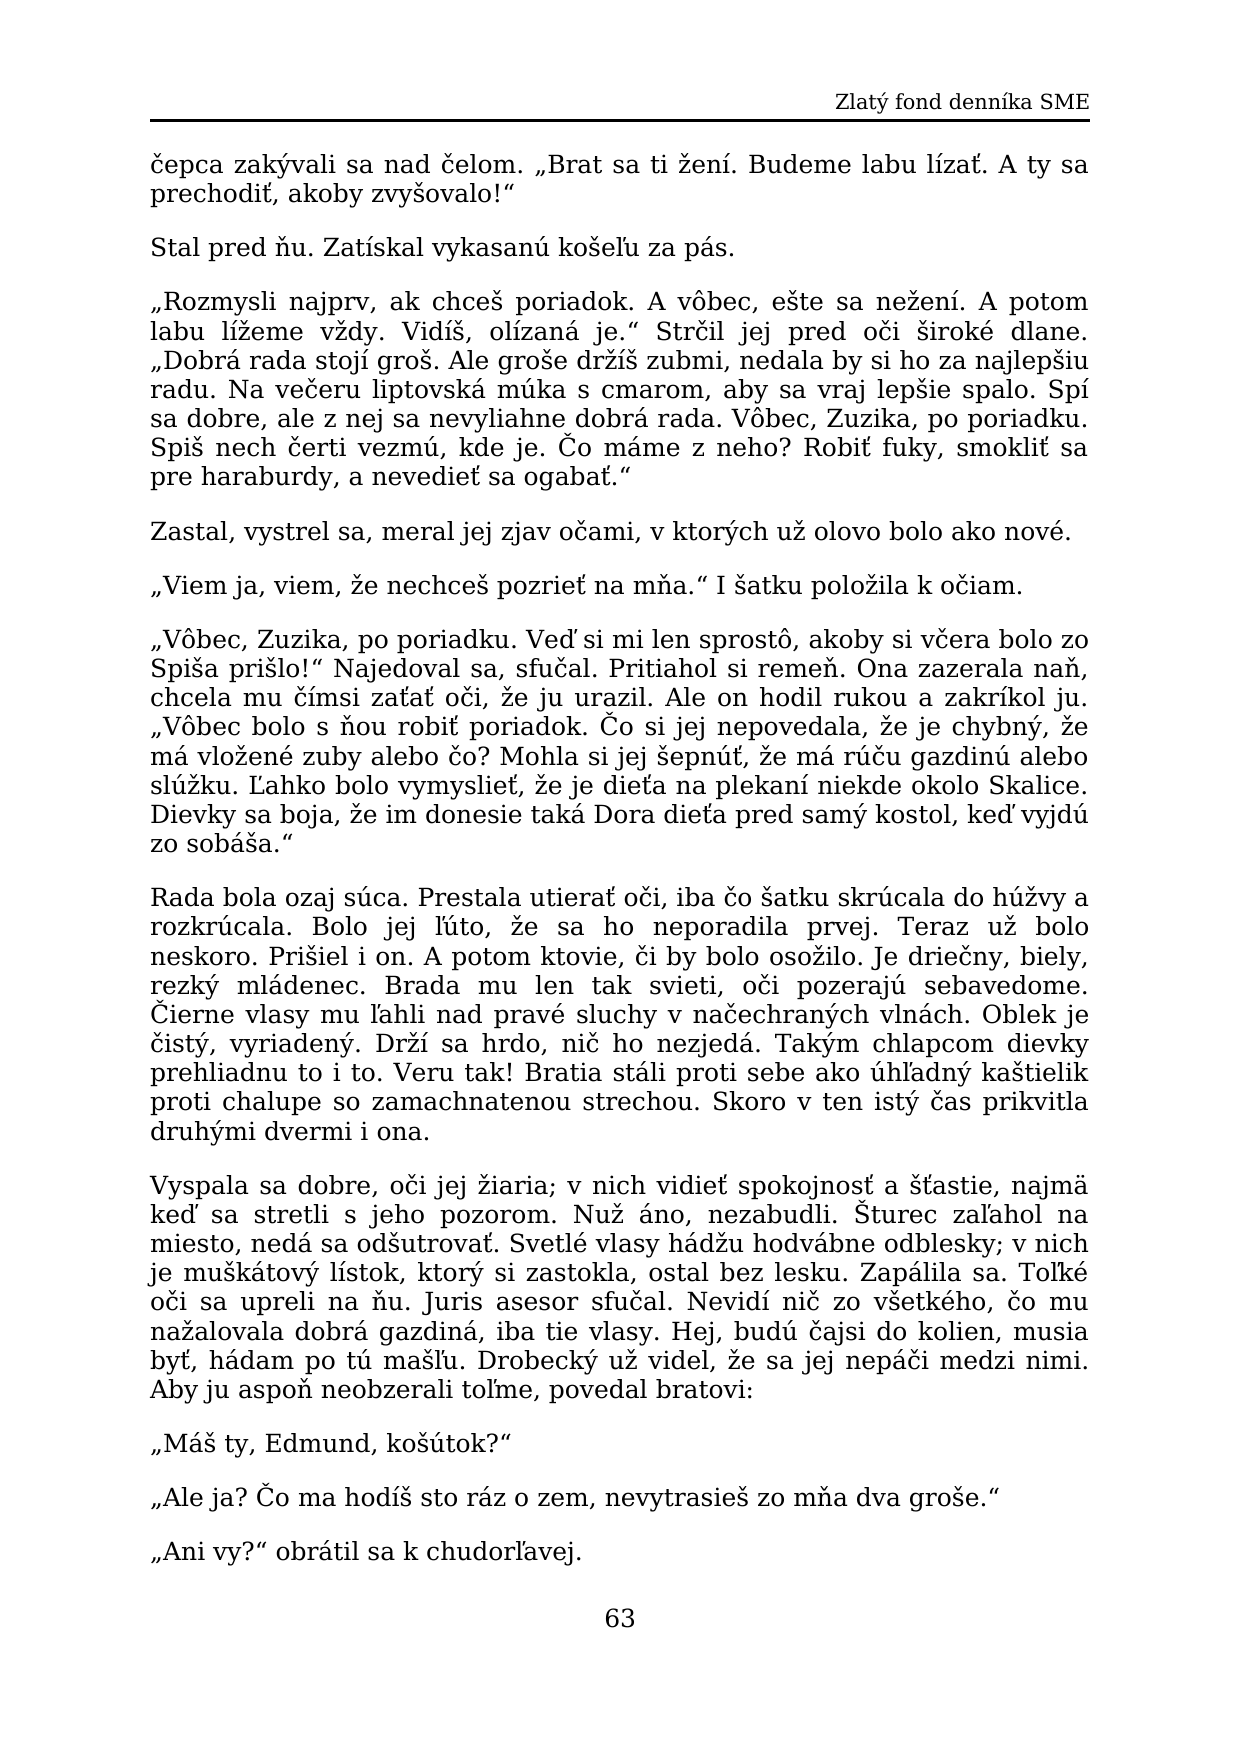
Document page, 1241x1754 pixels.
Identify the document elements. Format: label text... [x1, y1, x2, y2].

text „Ani vy?“ obrátil sa k chudorľavej. [150, 1537, 1090, 1567]
text „Rozmysli najprv, ak chceš poriadok. A vôbec, ešte sa nežení. A potom labu lížeme vždy. Vidíš, olízaná je.“ Strčil jej pred oči široké dlane. „Dobrá rada stojí groš. Ale groše držíš zubmi, nedala by si ho za najlepšiu radu. Na večeru liptovská múka s cmarom, aby sa vraj lepšie spalo. Spí sa dobre, ale z nej sa nevyliahne dobrá rada. Vôbec, Zuzika, po poriadku. Spiš nech čerti vezmú, kde je. Čo máme z neho? Robiť fuky, smokliť sa pre haraburdy, a nevedieť sa ogabať.“ [150, 287, 1090, 492]
text „Viem ja, viem, že nechceš pozrieť na mňa.“ I šatku položila k očiam. [150, 571, 1090, 600]
text „Máš ty, Edmund, košútok?“ [150, 1429, 1090, 1458]
text Rada bola ozaj súca. Prestala utierať oči, iba čo šatku skrúcala do húžvy a rozkrúcala. Bolo jej ľúto, že sa ho neporadila prvej. Teraz už bolo neskoro. Prišiel i on. A potom ktovie, či by bolo osožilo. Je driečny, biely, rezký mládenec. Brada mu len tak svieti, oči pozerajú sebavedome. Čierne vlasy mu ľahli nad pravé sluchy v načechraných vlnách. Oblek je čistý, vyriadený. Drží sa hrdo, nič ho nezjedá. Takým chlapcom dievky prehliadnu to i to. Veru tak! Bratia stáli proti sebe ako úhľadný kaštielik proti chalupe so zamachnatenou strechou. Skoro v ten istý čas prikvitla druhými dvermi i ona. [150, 883, 1090, 1146]
text Stal pred ňu. Zatískal vykasanú košeľu za pás. [150, 233, 1090, 262]
text Zastal, vystrel sa, meral jej zjav očami, v ktorých už olovo bolo ako nové. [150, 517, 1090, 546]
text Vyspala sa dobre, oči jej žiaria; v nich vidieť spokojnosť a šťastie, najmä keď sa stretli s jeho pozorom. Nuž áno, nezabudli. Šturec zaľahol na miesto, nedá sa odšutrovať. Svetlé vlasy hádžu hodvábne odblesky; v nich je muškátový lístok, ktorý si zastokla, ostal bez lesku. Zapálila sa. Toľké oči sa upreli na ňu. Juris asesor sfučal. Nevidí nič zo všetkého, čo mu nažalovala dobrá gazdiná, iba tie vlasy. Hej, budú čajsi do kolien, musia byť, hádam po tú mašľu. Drobecký už videl, že sa jej nepáči medzi nimi. Aby ju aspoň neobzerali toľme, povedal bratovi: [150, 1171, 1090, 1404]
text „Vôbec, Zuzika, po poriadku. Veď si mi len sprostô, akoby si včera bolo zo Spiša prišlo!“ Najedoval sa, sfučal. Pritiahol si remeň. Ona zazerala naň, chcela mu čímsi zaťať oči, že ju urazil. Ale on hodil rukou a zakríkol ju. „Vôbec bolo s ňou robiť poriadok. Čo si jej nepovedala, že je chybný, že má vložené zuby alebo čo? Mohla si jej šepnúť, že má rúču gazdinú alebo slúžku. Ľahko bolo vymyslieť, že je dieťa na plekaní niekde okolo Skalice. Dievky sa boja, že im donesie taká Dora dieťa pred samý kostol, keď vyjdú zo sobáša.“ [150, 625, 1090, 858]
text „Ale ja? Čo ma hodíš sto ráz o zem, nevytrasieš zo mňa dva groše.“ [150, 1483, 1090, 1512]
text čepca zakývali sa nad čelom. „Brat sa ti žení. Budeme labu lízať. A ty sa prechodiť, akoby zvyšovalo!“ [150, 150, 1090, 208]
